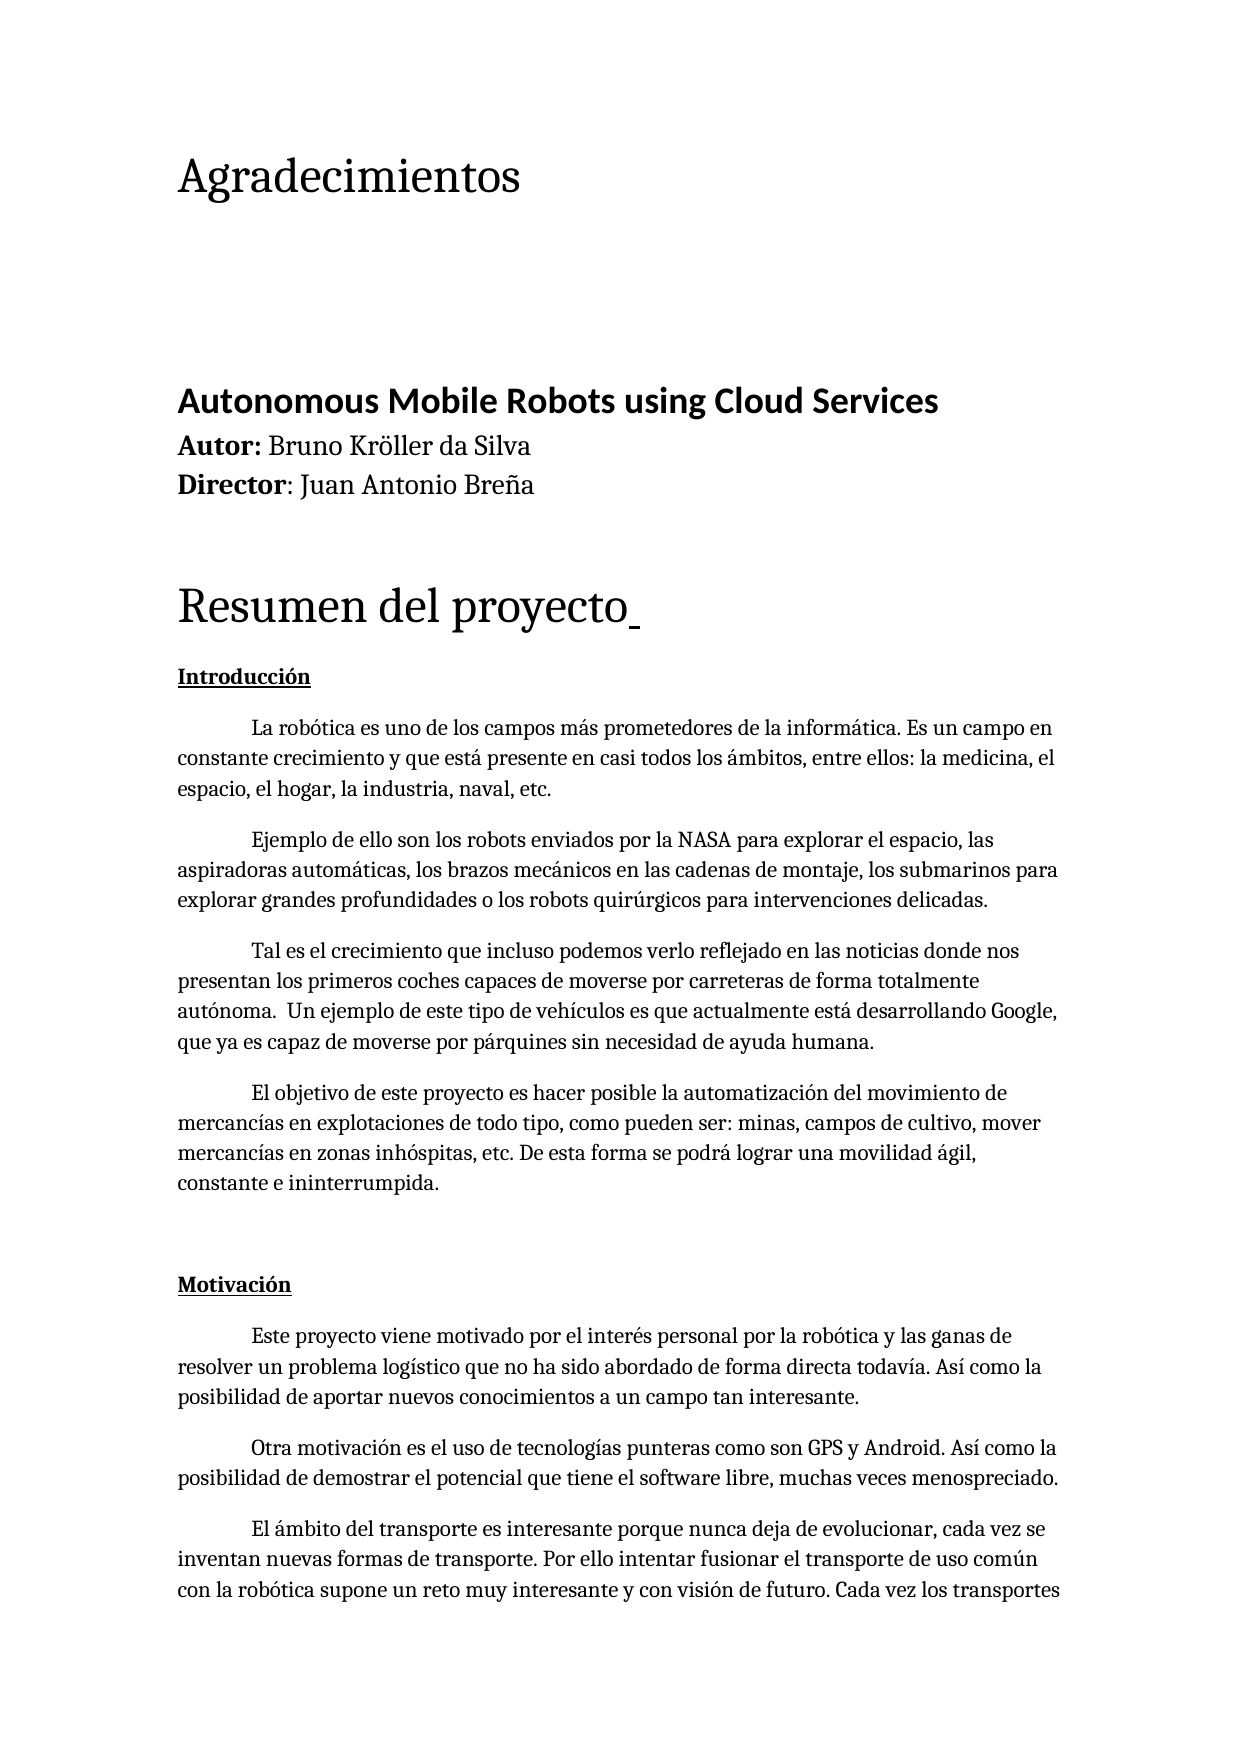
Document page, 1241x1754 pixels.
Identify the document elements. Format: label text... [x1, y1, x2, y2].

text Agradecimientos [177, 148, 1063, 205]
text El ámbito del transporte es interesante porque nunca deja de evolucionar, cada vez se inventan nuevas formas de transporte. Por ello intentar fusionar el transporte de uso común con la robótica supone un reto muy interesante y con visión de futuro. Cada vez los transportes [177, 1516, 1063, 1603]
text Este proyecto viene motivado por el interés personal por la robótica y las ganas de resolver un problema logístico que no ha sido abordado de forma directa todavía. Así como la posibilidad de aportar nuevos conocimientos a un campo tan interesante. [177, 1323, 1063, 1410]
text La robótica es uno de los campos más prometedores de la informática. Es un campo en constante crecimiento y que está presente en casi todos los ámbitos, entre ellos: la medicina, el espacio, el hogar, la industria, naval, etc. [177, 715, 1063, 802]
text Resumen del proyecto [177, 577, 1063, 634]
text Autor: Bruno Kröller da Silva [177, 429, 1063, 463]
text Introducción [177, 664, 1063, 690]
text Director: Juan Antonio Breña [177, 468, 1063, 502]
text Ejemplo de ello son los robots enviados por la NASA para explorar el espacio, las aspiradoras automáticas, los brazos mecánicos en las cadenas de montaje, los submarinos para explorar grandes profundidades o los robots quirúrgicos para intervenciones delicadas. [177, 826, 1063, 913]
text Motivación [177, 1272, 1063, 1298]
text Otra motivación es el uso de tecnologías punteras como son GPS y Android. Así como la posibilidad de demostrar el potencial que tiene el software libre, muchas veces menospreciado. [177, 1435, 1063, 1491]
text Tal es el crecimiento que incluso podemos verlo reflejado en las noticias donde nos presentan los primeros coches capaces de moverse por carreteras de forma totalmente autónoma. Un ejemplo de este tipo de vehículos es que actualmente está desarrollando Google, que ya es capaz de moverse por párquines sin necesidad de ayuda humana. [177, 938, 1063, 1055]
subtitle Autonomous Mobile Robots using Cloud Services [177, 377, 1063, 423]
text El objetivo de este proyecto es hacer posible la automatización del movimiento de mercancías en explotaciones de todo tipo, como pueden ser: minas, campos de cultivo, mover mercancías en zonas inhóspitas, etc. De esta forma se podrá lograr una movilidad ágil, constante e ininterrumpida. [177, 1079, 1063, 1196]
